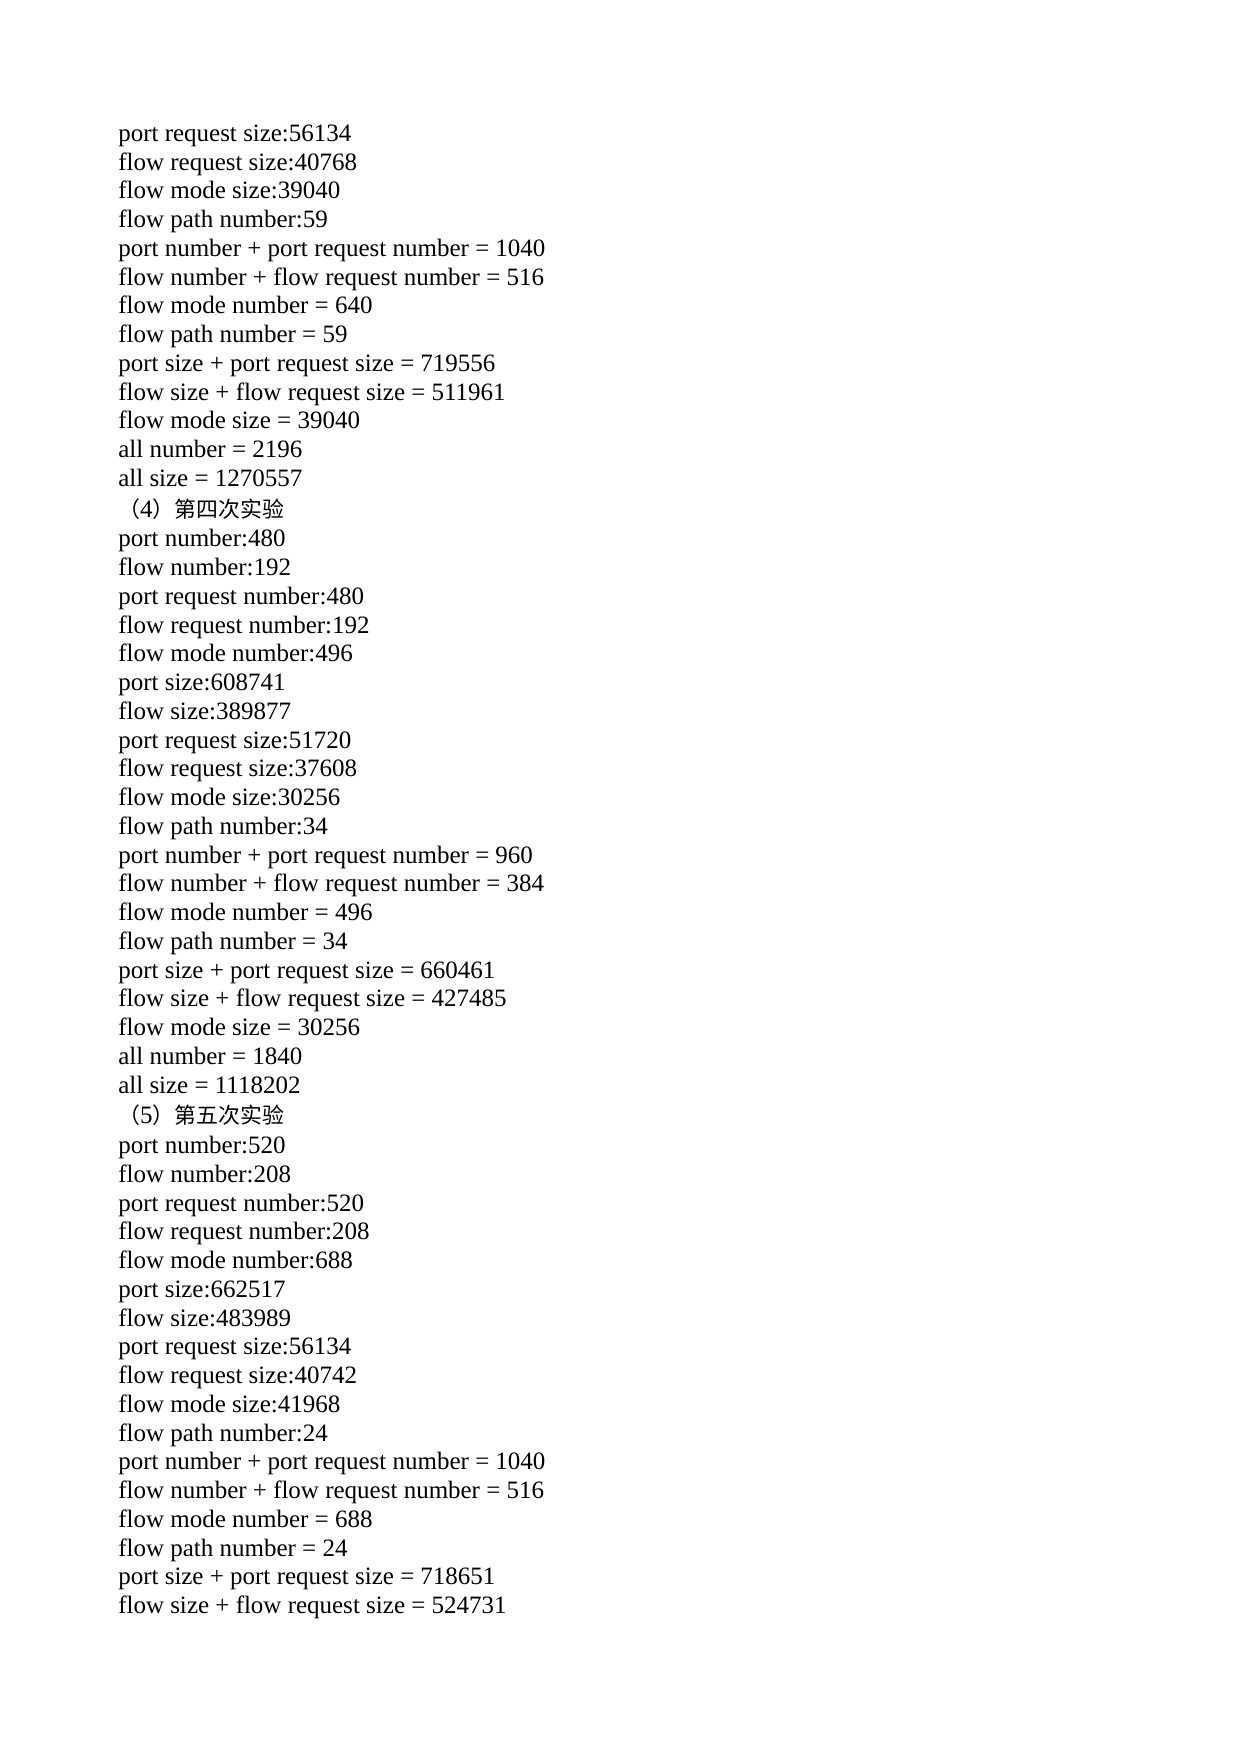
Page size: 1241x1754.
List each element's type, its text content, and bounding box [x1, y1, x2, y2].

text flow mode number = 496 [118, 897, 1122, 926]
text flow path number = 34 [118, 926, 1122, 955]
text flow mode size:41968 [118, 1389, 1122, 1418]
text flow mode number:496 [118, 638, 1122, 667]
text port size:608741 [118, 667, 1122, 696]
text flow mode size = 30256 [118, 1012, 1122, 1041]
text port number + port request number = 1040 [118, 233, 1122, 262]
text flow number + flow request number = 384 [118, 868, 1122, 897]
text flow path number:24 [118, 1418, 1122, 1446]
text flow mode number = 640 [118, 291, 1122, 319]
text （5）第五次实验 [118, 1098, 1122, 1130]
text flow size + flow request size = 511961 [118, 377, 1122, 406]
text all number = 1840 [118, 1041, 1122, 1070]
text port number:520 [118, 1130, 1122, 1159]
text flow size + flow request size = 524731 [118, 1590, 1122, 1619]
text flow mode size = 39040 [118, 406, 1122, 434]
text port size:662517 [118, 1274, 1122, 1303]
text port number:480 [118, 523, 1122, 552]
text port number + port request number = 1040 [118, 1446, 1122, 1475]
text flow request size:40768 [118, 147, 1122, 176]
text port size + port request size = 718651 [118, 1561, 1122, 1590]
text flow path number:34 [118, 811, 1122, 840]
text port request number:520 [118, 1188, 1122, 1216]
text （4）第四次实验 [118, 492, 1122, 523]
text flow request number:208 [118, 1216, 1122, 1245]
text flow path number:59 [118, 204, 1122, 233]
text flow request size:40742 [118, 1360, 1122, 1389]
text flow request number:192 [118, 610, 1122, 638]
text flow path number = 24 [118, 1533, 1122, 1561]
text flow number + flow request number = 516 [118, 1475, 1122, 1504]
text port number + port request number = 960 [118, 840, 1122, 868]
text flow mode number = 688 [118, 1504, 1122, 1533]
text port request size:56134 [118, 118, 1122, 147]
text flow path number = 59 [118, 319, 1122, 348]
text flow size:389877 [118, 696, 1122, 725]
text all size = 1118202 [118, 1070, 1122, 1098]
text flow mode size:30256 [118, 782, 1122, 811]
text all number = 2196 [118, 434, 1122, 463]
text port request size:51720 [118, 725, 1122, 753]
text flow size:483989 [118, 1303, 1122, 1331]
text port request size:56134 [118, 1331, 1122, 1360]
text flow size + flow request size = 427485 [118, 983, 1122, 1012]
text flow number:192 [118, 552, 1122, 581]
text port size + port request size = 719556 [118, 348, 1122, 377]
text flow request size:37608 [118, 753, 1122, 782]
text port request number:480 [118, 581, 1122, 610]
text flow mode size:39040 [118, 176, 1122, 204]
text port size + port request size = 660461 [118, 955, 1122, 983]
text flow number + flow request number = 516 [118, 262, 1122, 291]
text flow mode number:688 [118, 1245, 1122, 1274]
text flow number:208 [118, 1159, 1122, 1188]
text all size = 1270557 [118, 463, 1122, 492]
